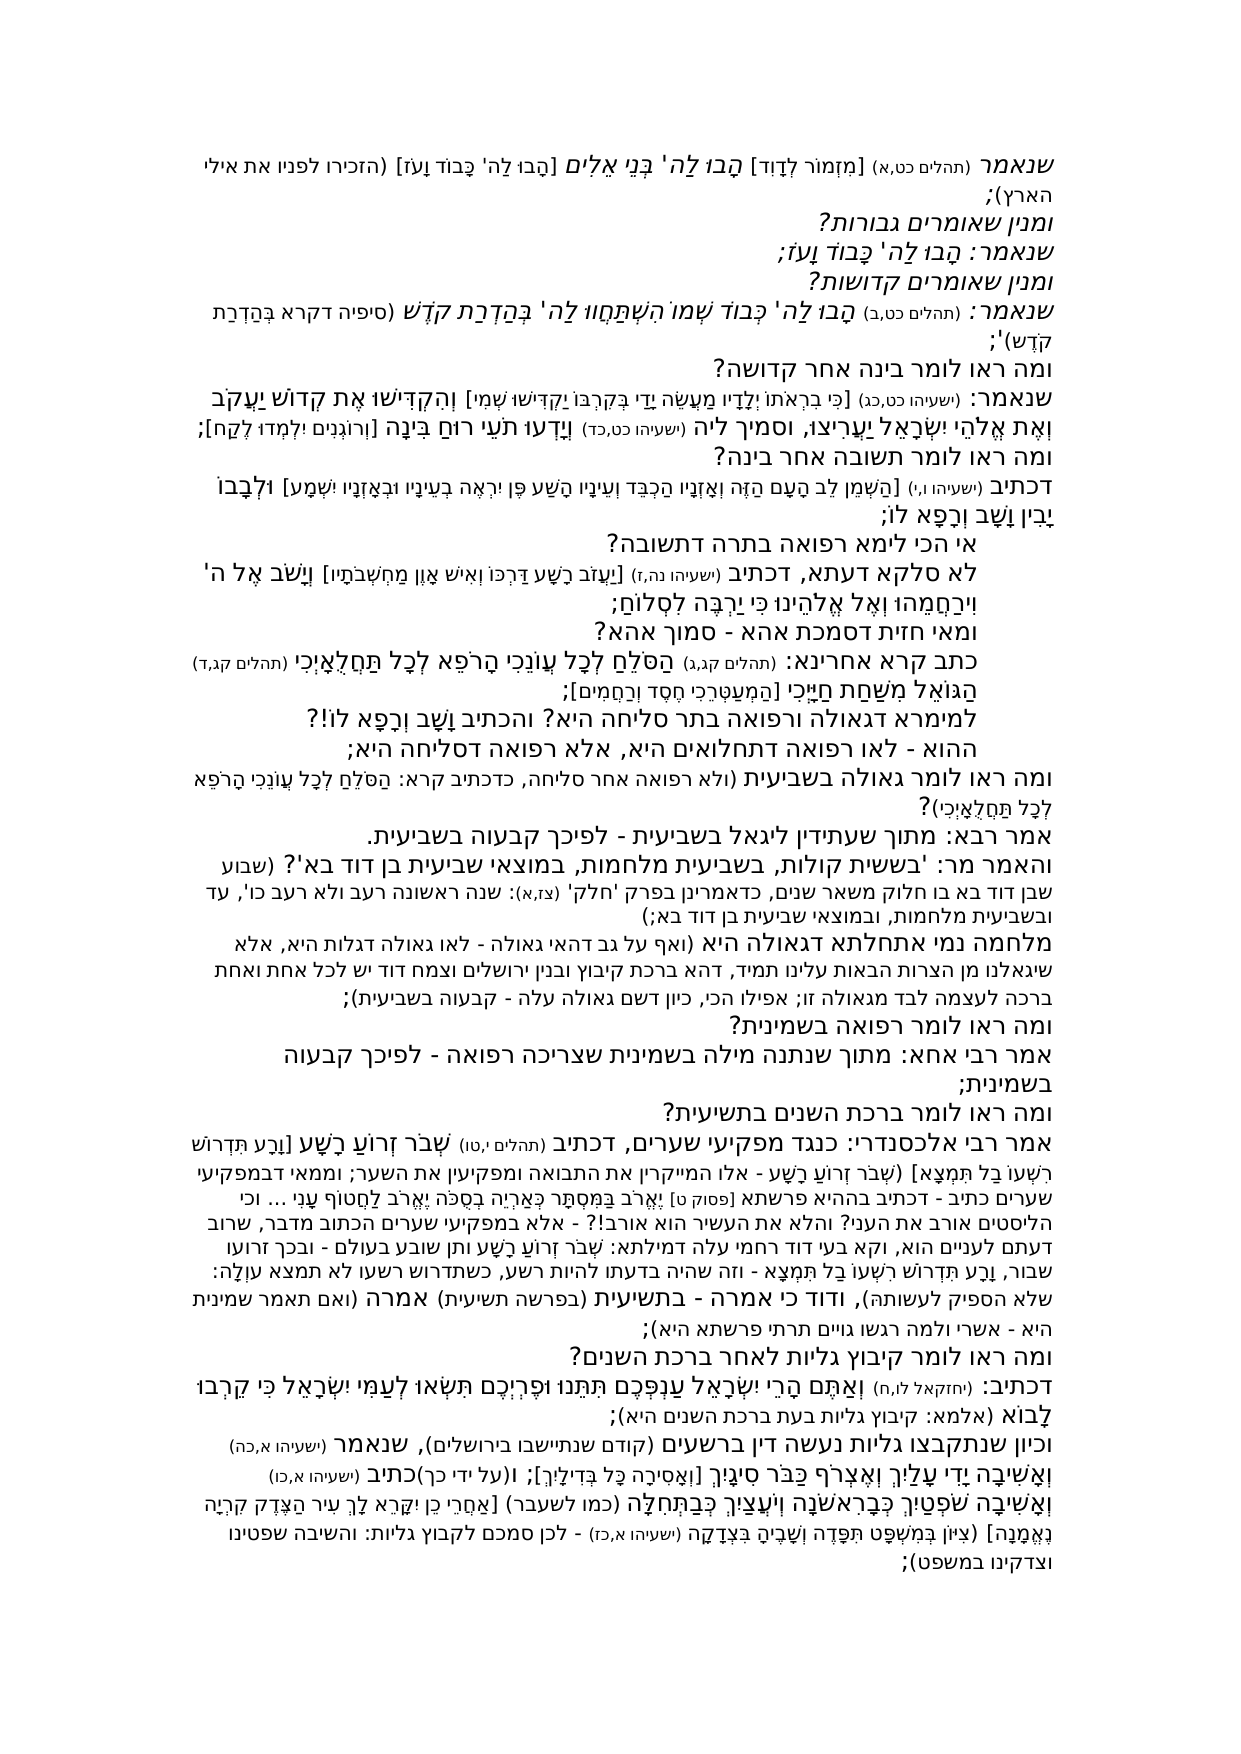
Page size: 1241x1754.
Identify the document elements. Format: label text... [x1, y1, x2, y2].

text שנאמר: (תהלים כט,ב) הָבוּ לַה' כְּבוֹד שְׁמוֹ הִשְׁתַּחֲווּ לַה' בְּהַדְרַת קֹדֶשׁ (סיפיה דקרא בְּהַדְרַת קֹדֶש)'; [187, 296, 1053, 354]
text שנאמר (תהלים כט,א) [מִזְמוֹר לְדָוִד] הָבוּ לַה' בְּנֵי אֵלִים [הָבוּ לַה' כָּבוֹד וָעֹז] (הזכירו לפניו את אילי הארץ); [187, 150, 1053, 208]
text אי הכי לימא רפואה בתרה דתשובה? [187, 529, 978, 558]
text ההוא - לאו רפואה דתחלואים היא, אלא רפואה דסליחה היא; [187, 734, 978, 763]
text ומה ראו לומר ברכת השנים בתשיעית? [187, 1098, 1053, 1128]
text וכיון שנתקבצו גליות נעשה דין ברשעים (קודם שנתיישבו בירושלים), שנאמר (ישעיהו א,כה) וְאָשִׁיבָה יָדִי עָלַיִךְ וְאֶצְרֹף כַּבֹּר סִיגָיִךְ [וְאָסִירָה כָּל בְּדִילָיִךְ]; ו(על ידי כך)כתיב (ישעיהו א,כו) וְאָשִׁיבָה שֹׁפְטַיִךְ כְּבָרִאשֹׁנָה וְיֹעֲצַיִךְ כְּבַתְּחִלָּה (כמו לשעבר) [אַחֲרֵי כֵן יִקָּרֵא לָךְ עִיר הַצֶּדֶק קִרְיָה נֶאֱמָנָה] (צִיּוֹן בְּמִשְׁפָּט תִּפָּדֶה וְשָׁבֶיהָ בִּצְדָקָה (ישעיהו א,כז) - לכן סמכם לקבוץ גליות: והשיבה שפטינו וצדקינו במשפט); [187, 1429, 1053, 1576]
text והאמר מר: 'בששית קולות, בשביעית מלחמות, במוצאי שביעית בן דוד בא'? (שבוע שבן דוד בא בו חלוק משאר שנים, כדאמרינן בפרק 'חלק' (צז,א): שנה ראשונה רעב ולא רעב כו', עד ובשביעית מלחמות, ובמוצאי שביעית בן דוד בא;) [187, 850, 1053, 928]
text אמר רבא: מתוך שעתידין ליגאל בשביעית - לפיכך קבעוה בשביעית. [187, 821, 1053, 850]
text כתב קרא אחרינא: (תהלים קג,ג) הַסֹּלֵחַ לְכָל עֲוֹנֵכִי הָרֹפֵא לְכָל תַּחֲלֻאָיְכִי (תהלים קג,ד) הַגּוֹאֵל מִשַּׁחַת חַיָּיְכִי [הַמְעַטְּרֵכִי חֶסֶד וְרַחֲמִים]; [187, 646, 978, 704]
text שנאמר: (ישעיהו כט,כג) [כִּי בִרְאֹתוֹ יְלָדָיו מַעֲשֵׂה יָדַי בְּקִרְבּוֹ יַקְדִּישׁוּ שְׁמִי] וְהִקְדִּישׁוּ אֶת קְדוֹשׁ יַעֲקֹב וְאֶת אֱלֹהֵי יִשְׂרָאֵל יַעֲרִיצוּ, וסמיך ליה (ישעיהו כט,כד) וְיָדְעוּ תֹעֵי רוּחַ בִּינָה [וְרוֹגְנִים יִלְמְדוּ לֶקַח]; [187, 383, 1053, 442]
text למימרא דגאולה ורפואה בתר סליחה היא? והכתיב וָשָׁב וְרָפָא לוֹ!? [187, 704, 978, 734]
text דכתיב: (יחזקאל לו,ח) וְאַתֶּם הָרֵי יִשְׂרָאֵל עַנְפְּכֶם תִּתֵּנוּ וּפֶרְיְכֶם תִּשְׂאוּ לְעַמִּי יִשְׂרָאֵל כִּי קֵרְבוּ לָבוֹא (אלמא: קיבוץ גליות בעת ברכת השנים היא); [187, 1371, 1053, 1429]
text ומה ראו לומר קיבוץ גליות לאחר ברכת השנים? [187, 1342, 1053, 1371]
text ומנין שאומרים גבורות? [187, 208, 1053, 237]
text שנאמר: הָבוּ לַה' כָּבוֹד וָעֹז; [187, 237, 1053, 267]
text לא סלקא דעתא, דכתיב (ישעיהו נה,ז) [יַעֲזֹב רָשָׁע דַּרְכּוֹ וְאִישׁ אָוֶן מַחְשְׁבֹתָיו] וְיָשֹׁב אֶל ה' וִירַחֲמֵהוּ וְאֶל אֱלֹהֵינוּ כִּי יַרְבֶּה לִסְלוֹחַ; [187, 558, 978, 617]
text אמר רבי אלכסנדרי: כנגד מפקיעי שערים, דכתיב (תהלים י,טו) שְׁבֹר זְרוֹעַ רָשָׁע [וָרָע תִּדְרוֹשׁ רִשְׁעוֹ בַל תִּמְצָא] (שְׁבֹר זְרוֹעַ רָשָׁע - אלו המייקרין את התבואה ומפקיעין את השער; וממאי דבמפקיעי שערים כתיב - דכתיב בההיא פרשתא [פסוק ט] יֶאֱרֹב בַּמִּסְתָּר כְּאַרְיֵה בְסֻכֹּה יֶאֱרֹב לַחֲטוֹף עָנִי ... וכי הליסטים אורב את העני? והלא את העשיר הוא אורב!? - אלא במפקיעי שערים הכתוב מדבר, שרוב דעתם לעניים הוא, וקא בעי דוד רחמי עלה דמילתא: שְׁבֹר זְרוֹעַ רָשָׁע ותן שובע בעולם - ובכך זרועו שבור, וָרָע תִּדְרוֹשׁ רִשְׁעוֹ בַל תִּמְצָא - וזה שהיה בדעתו להיות רשע, כשתדרוש רשעו לא תמצא עוְלָה: שלא הספיק לעשותהּ), ודוד כי אמרה - בתשיעית (בפרשה תשיעית) אמרה (ואם תאמר שמינית היא - אשרי ולמה רגשו גויים תרתי פרשתא היא); [187, 1128, 1053, 1342]
text ומנין שאומרים קדושות? [187, 267, 1053, 296]
text דכתיב (ישעיהו ו,י) [הַשְׁמֵן לֵב הָעָם הַזֶּה וְאָזְנָיו הַכְבֵּד וְעֵינָיו הָשַׁע פֶּן יִרְאֶה בְעֵינָיו וּבְאָזְנָיו יִשְׁמָע] וּלְבָבוֹ יָבִין וָשָׁב וְרָפָא לוֹ; [187, 471, 1053, 529]
text ומה ראו לומר רפואה בשמינית? [187, 1011, 1053, 1040]
text ומה ראו לומר תשובה אחר בינה? [187, 442, 1053, 471]
text אמר רבי אחא: מתוך שנתנה מילה בשמינית שצריכה רפואה - לפיכך קבעוה בשמינית; [187, 1040, 1053, 1098]
text מלחמה נמי אתחלתא דגאולה היא (ואף על גב דהאי גאולה - לאו גאולה דגלות היא, אלא שיגאלנו מן הצרות הבאות עלינו תמיד, דהא ברכת קיבוץ ובנין ירושלים וצמח דוד יש לכל אחת ואחת ברכה לעצמה לבד מגאולה זו; אפילו הכי, כיון דשם גאולה עלה - קבעוה בשביעית); [187, 928, 1053, 1011]
text ומה ראו לומר גאולה בשביעית (ולא רפואה אחר סליחה, כדכתיב קרא: הַסֹּלֵחַ לְכָל עֲוֹנֵכִי הָרֹפֵא לְכָל תַּחֲלֻאָיְכִי)? [187, 763, 1053, 821]
text ומה ראו לומר בינה אחר קדושה? [187, 354, 1053, 383]
text ומאי חזית דסמכת אהא - סמוך אהא? [187, 617, 978, 646]
